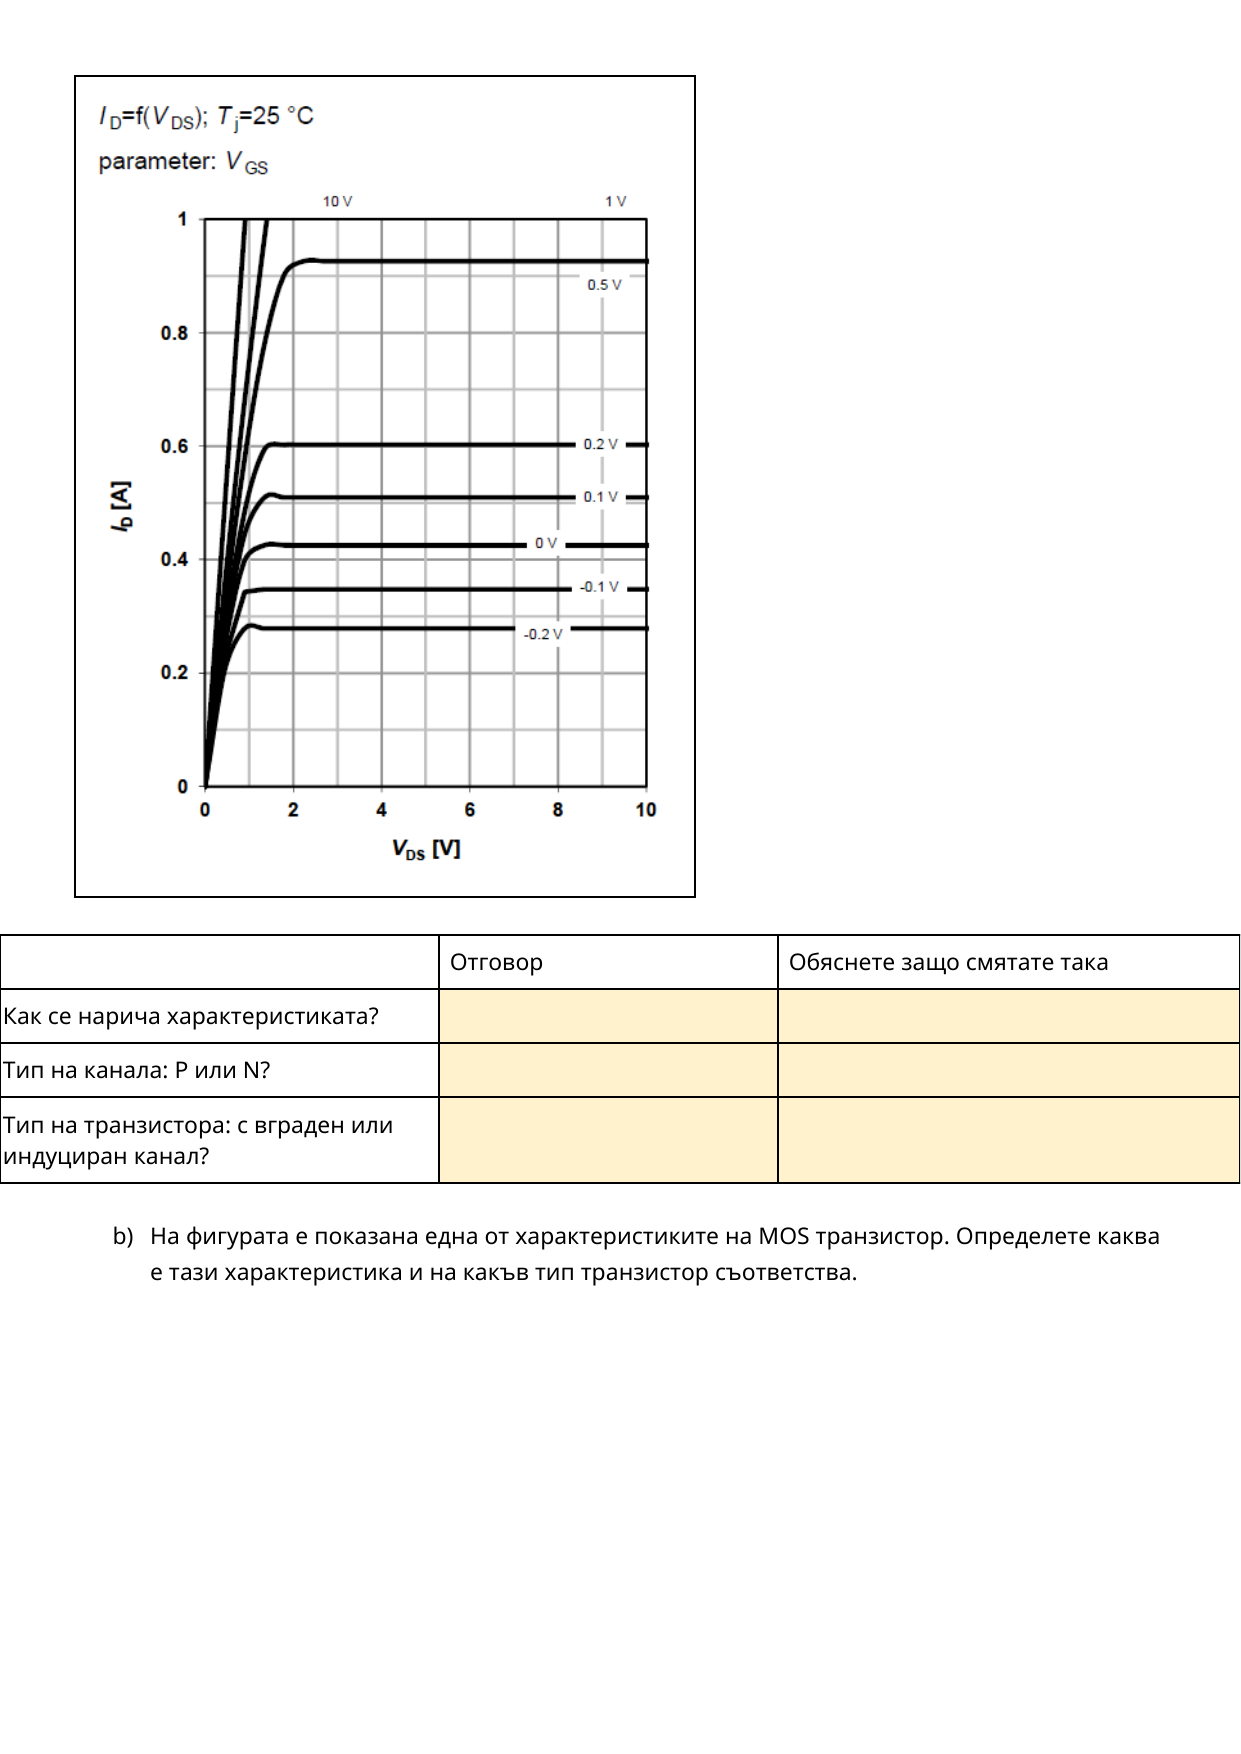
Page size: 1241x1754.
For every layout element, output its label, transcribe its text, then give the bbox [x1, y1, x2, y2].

table_cell Тип на канала: P или N? [1, 1044, 438, 1096]
table_cell Тип на транзистора: с вграден или индуциран канал? [1, 1098, 438, 1182]
table_cell [779, 1044, 1239, 1096]
table_header [1, 936, 438, 988]
table_cell [440, 1044, 777, 1096]
table_cell [779, 1098, 1239, 1182]
table_cell [440, 990, 777, 1042]
table_header Обяснете защо смятате така [779, 936, 1239, 988]
table_cell Как се нарича характеристиката? [1, 990, 438, 1042]
table_header [76, 77, 694, 896]
table_cell [779, 990, 1239, 1042]
table_cell [440, 1098, 777, 1182]
table_header Отговор [440, 936, 777, 988]
picture [85, 87, 662, 886]
list На фигурата е показана една от характеристиките на MOS транзистор. Определете каква е тази характеристика и на какъв тип транзистор съответства. [112, 1219, 1165, 1287]
